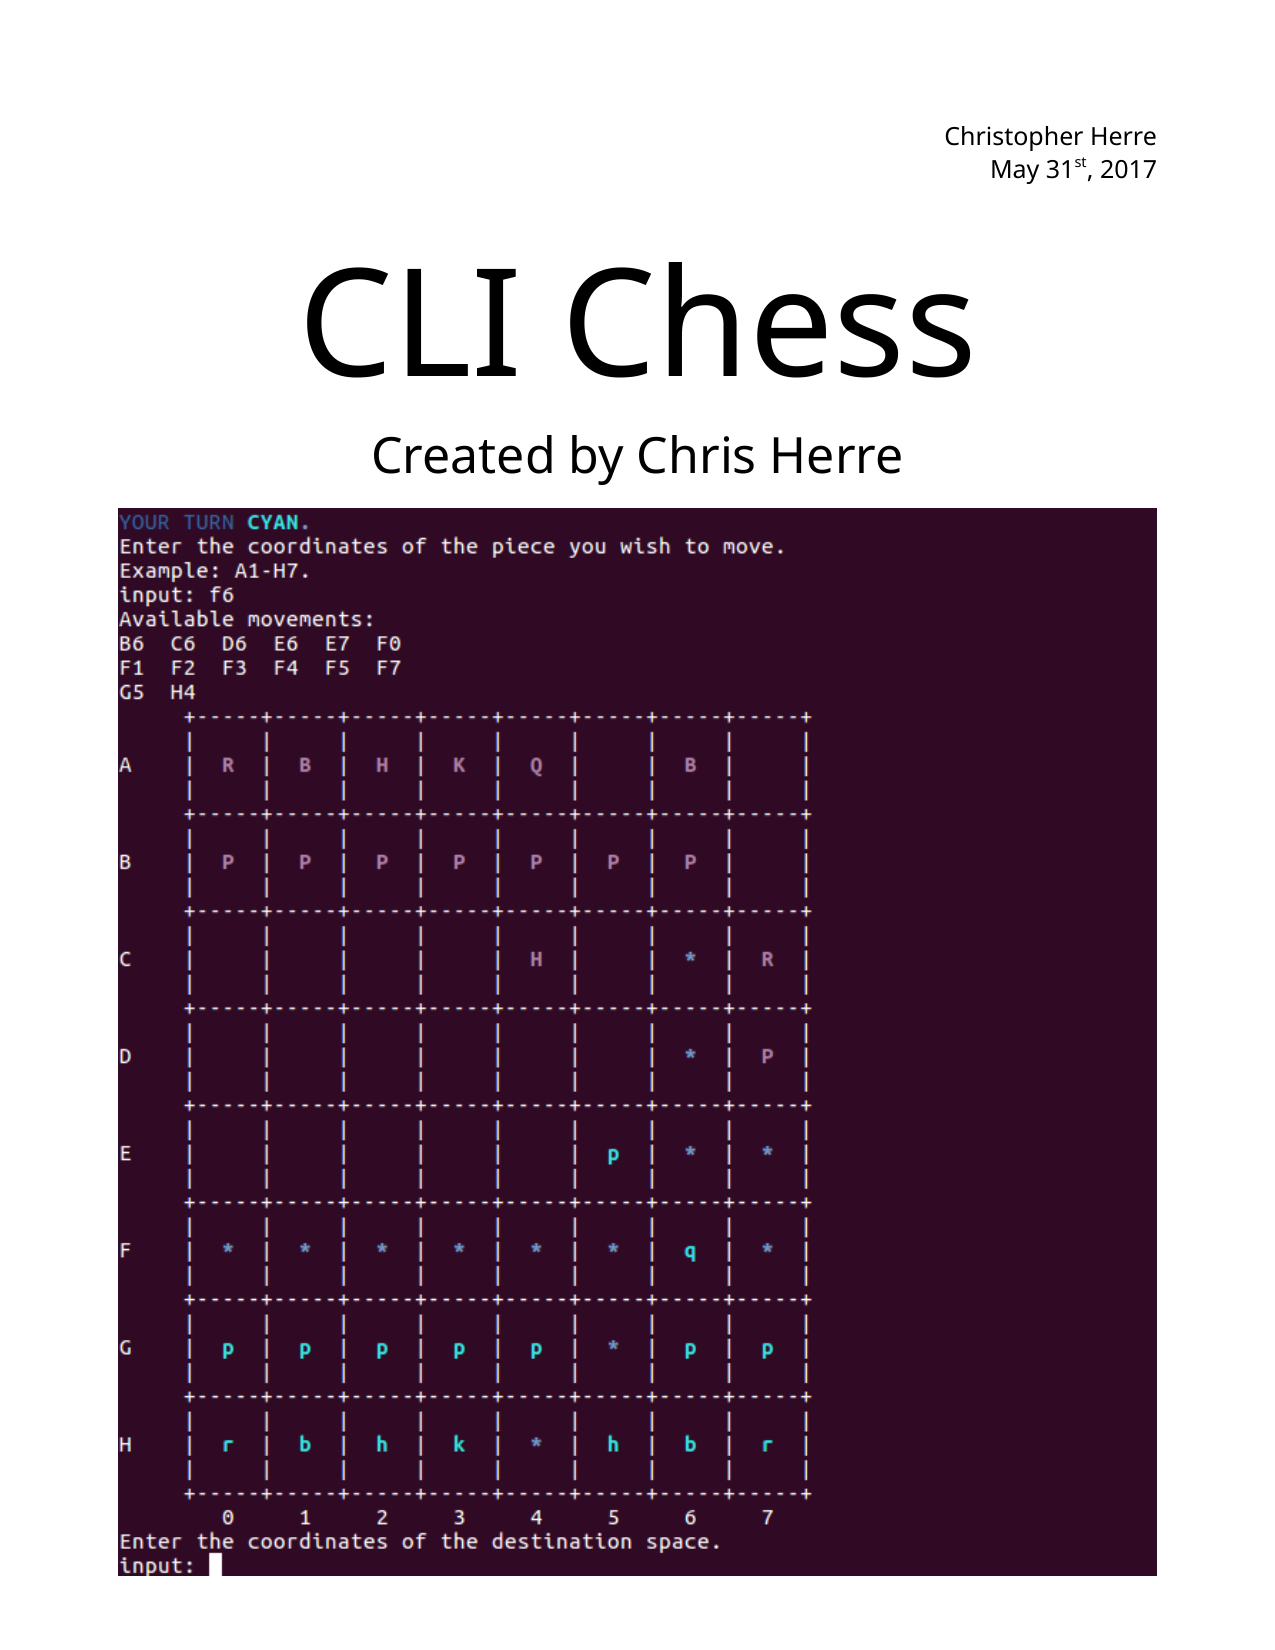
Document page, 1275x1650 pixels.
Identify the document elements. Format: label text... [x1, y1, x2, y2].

text Created by Chris Herre [118, 420, 1157, 488]
text CLI Chess [118, 216, 1157, 420]
picture [118, 508, 1157, 1576]
